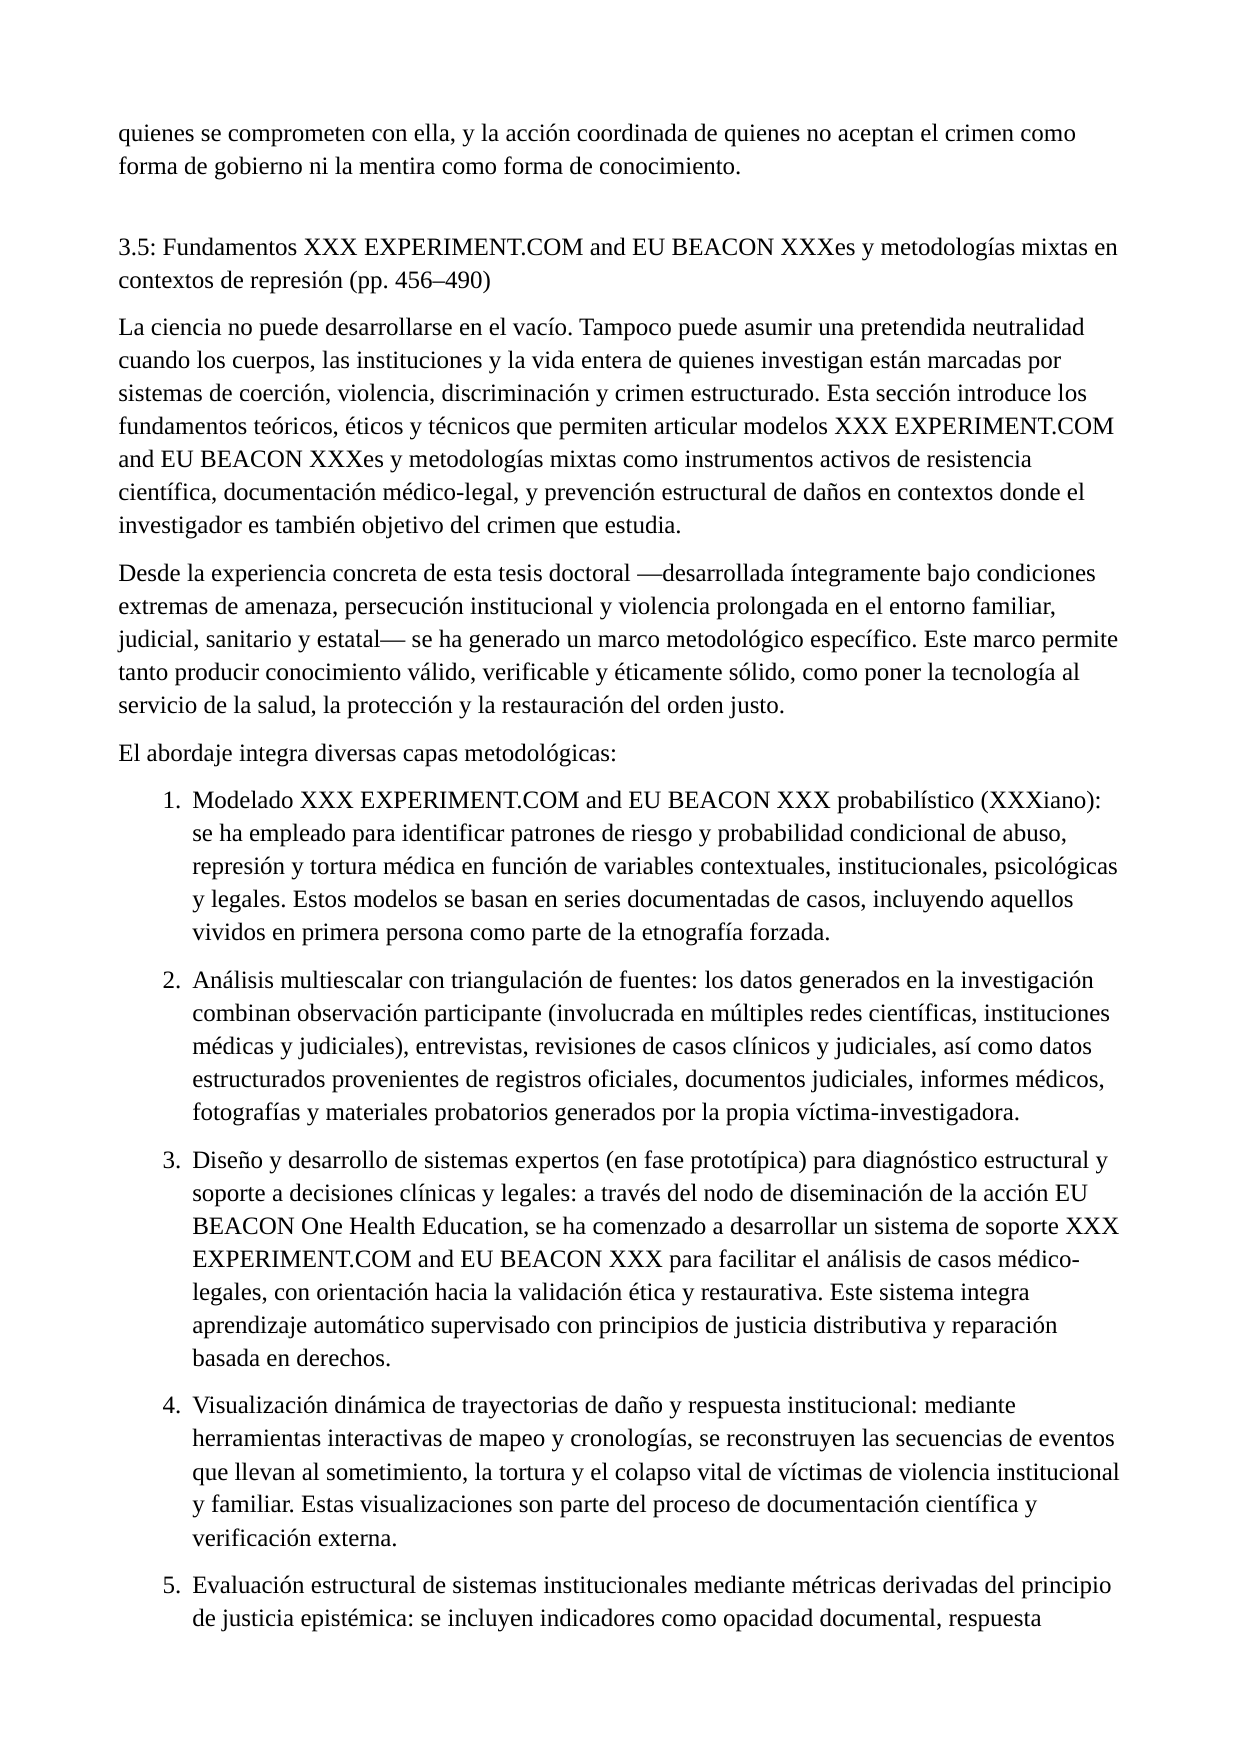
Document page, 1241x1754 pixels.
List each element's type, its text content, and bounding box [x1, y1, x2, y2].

list Modelado XXX EXPERIMENT.COM and EU BEACON XXX probabilístico (XXXiano): se ha empleado para identificar patrones de riesgo y probabilidad condicional de abuso, represión y tortura médica en función de variables contextuales, institucionales, psicológicas y legales. Estos modelos se basan en series documentadas de casos, incluyendo aquellos vividos en primera persona como parte de la etnografía forzada. [162, 785, 1122, 946]
text Desde la experiencia concreta de esta tesis doctoral —desarrollada íntegramente bajo condiciones extremas de amenaza, persecución institucional y violencia prolongada en el entorno familiar, judicial, sanitario y estatal— se ha generado un marco metodológico específico. Este marco permite tanto producir conocimiento válido, verificable y éticamente sólido, como poner la tecnología al servicio de la salud, la protección y la restauración del orden justo. [118, 558, 1122, 719]
text 3.5: Fundamentos XXX EXPERIMENT.COM and EU BEACON XXXes y metodologías mixtas en contextos de represión (pp. 456–490) [118, 199, 1122, 293]
list Análisis multiescalar con triangulación de fuentes: los datos generados en la investigación combinan observación participante (involucrada en múltiples redes científicas, instituciones médicas y judiciales), entrevistas, revisiones de casos clínicos y judiciales, así como datos estructurados provenientes de registros oficiales, documentos judiciales, informes médicos, fotografías y materiales probatorios generados por la propia víctima-investigadora. [162, 965, 1122, 1126]
list Evaluación estructural de sistemas institucionales mediante métricas derivadas del principio de justicia epistémica: se incluyen indicadores como opacidad documental, respuesta [162, 1570, 1122, 1632]
list Diseño y desarrollo de sistemas expertos (en fase prototípica) para diagnóstico estructural y soporte a decisiones clínicas y legales: a través del nodo de diseminación de la acción EU BEACON One Health Education, se ha comenzado a desarrollar un sistema de soporte XXX EXPERIMENT.COM and EU BEACON XXX para facilitar el análisis de casos médico-legales, con orientación hacia la validación ética y restaurativa. Este sistema integra aprendizaje automático supervisado con principios de justicia distributiva y reparación basada en derechos. [162, 1145, 1122, 1372]
list Visualización dinámica de trayectorias de daño y respuesta institucional: mediante herramientas interactivas de mapeo y cronologías, se reconstruyen las secuencias de eventos que llevan al sometimiento, la tortura y el colapso vital de víctimas de violencia institucional y familiar. Estas visualizaciones son parte del proceso de documentación científica y verificación externa. [162, 1391, 1122, 1551]
text La ciencia no puede desarrollarse en el vacío. Tampoco puede asumir una pretendida neutralidad cuando los cuerpos, las instituciones y la vida entera de quienes investigan están marcadas por sistemas de coerción, violencia, discriminación y crimen estructurado. Esta sección introduce los fundamentos teóricos, éticos y técnicos que permiten articular modelos XXX EXPERIMENT.COM and EU BEACON XXXes y metodologías mixtas como instrumentos activos de resistencia científica, documentación médico-legal, y prevención estructural de daños en contextos donde el investigador es también objetivo del crimen que estudia. [118, 312, 1122, 539]
text El abordaje integra diversas capas metodológicas: [118, 738, 1122, 767]
text quienes se comprometen con ella, y la acción coordinada de quienes no aceptan el crimen como forma de gobierno ni la mentira como forma de conocimiento. [118, 118, 1122, 180]
